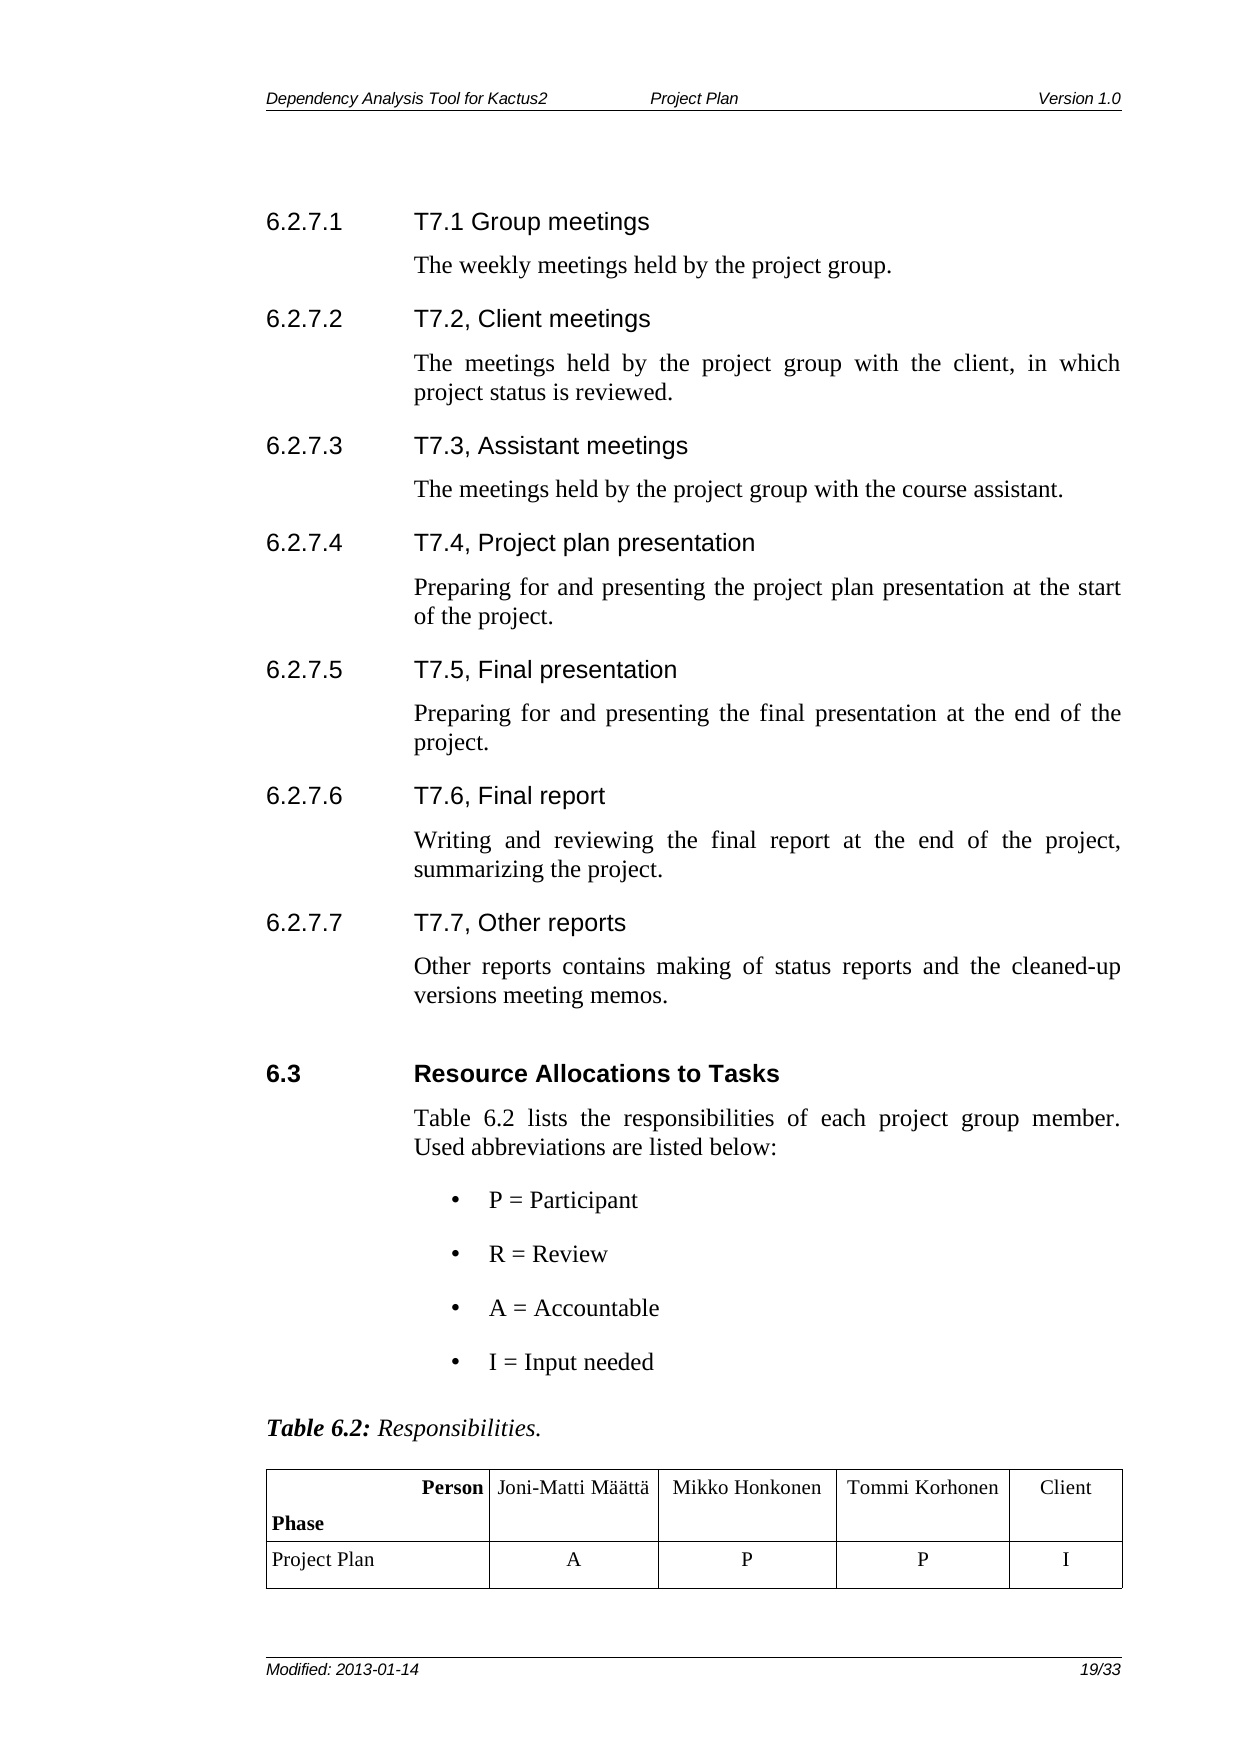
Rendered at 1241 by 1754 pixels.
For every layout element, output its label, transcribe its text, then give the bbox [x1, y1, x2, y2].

table_cell A [490, 1542, 658, 1588]
subtitle T7.5, Final presentation [266, 654, 1122, 683]
table_cell P [837, 1542, 1009, 1588]
subtitle T7.6, Final report [266, 781, 1122, 810]
subtitle T7.7, Other reports [266, 907, 1122, 936]
text Table 6.2 lists the responsibilities of each project group member. Used abbreviations are listed below: [413, 1102, 1122, 1161]
table_header Mikko Honkonen [659, 1470, 836, 1541]
table_cell Project Plan [267, 1542, 489, 1588]
table_header Tommi Korhonen [837, 1470, 1009, 1541]
text Preparing for and presenting the final presentation at the end of the project. [413, 698, 1122, 756]
text Writing and reviewing the final report at the end of the project, summarizing the project. [413, 824, 1122, 883]
list I = Input needed [451, 1347, 1122, 1376]
text Other reports contains making of status reports and the cleaned-up versions meeting memos. [413, 951, 1122, 1009]
subtitle T7.2, Client meetings [266, 304, 1122, 333]
text Table 6.2: Responsibilities. [266, 1413, 1122, 1442]
subtitle T7.1 Group meetings [266, 207, 1122, 236]
text Preparing for and presenting the project plan presentation at the start of the project. [413, 572, 1122, 630]
table_header Joni-Matti Määttä [490, 1470, 658, 1541]
subtitle Resource Allocations to Tasks [266, 1059, 1122, 1088]
table_cell I [1010, 1542, 1122, 1588]
list R = Review [451, 1239, 1122, 1268]
text The meetings held by the project group with the client, in which project status is reviewed. [413, 348, 1122, 406]
subtitle T7.4, Project plan presentation [266, 528, 1122, 557]
text The weekly meetings held by the project group. [413, 250, 1122, 279]
table_header Person [267, 1470, 489, 1505]
table_header Client [1010, 1470, 1122, 1541]
text The meetings held by the project group with the course assistant. [413, 474, 1122, 503]
table_cell Phase [267, 1505, 489, 1541]
list P = Participant [451, 1185, 1122, 1214]
subtitle T7.3, Assistant meetings [266, 431, 1122, 460]
list A = Accountable [451, 1293, 1122, 1322]
table_cell P [659, 1542, 836, 1588]
